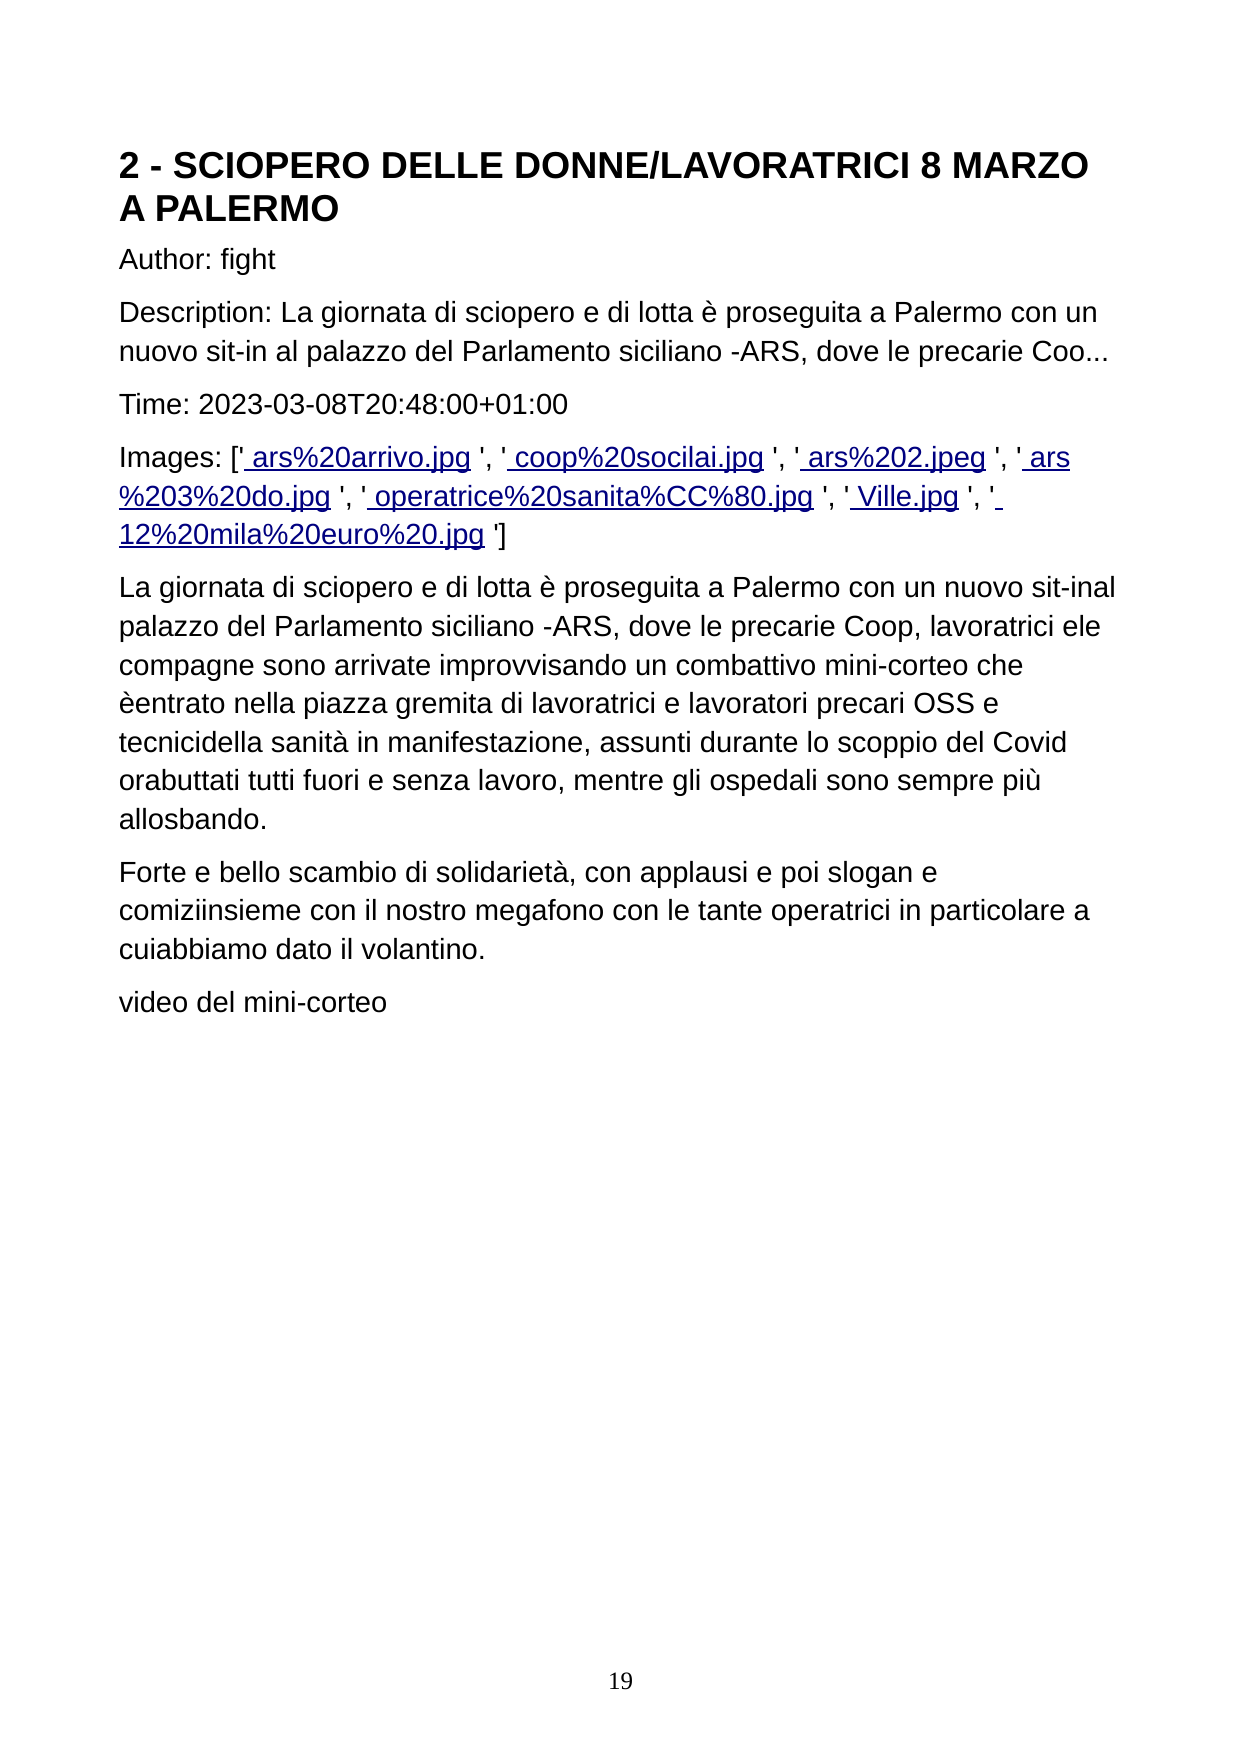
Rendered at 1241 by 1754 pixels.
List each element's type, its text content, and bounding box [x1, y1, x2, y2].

text Description: La giornata di sciopero e di lotta è proseguita a Palermo con un nuovo sit-in al palazzo del Parlamento siciliano -ARS, dove le precarie Coo... [118, 295, 1122, 367]
subtitle 2 - SCIOPERO DELLE DONNE/LAVORATRICI 8 MARZO A PALERMO [118, 143, 1122, 230]
text Time: 2023-03-08T20:48:00+01:00 [118, 387, 1122, 421]
text video del mini-corteo [118, 985, 1122, 1018]
text Author: fight [118, 242, 1122, 276]
text Images: [' ars%20arrivo.jpg ', ' coop%20socilai.jpg ', ' ars%202.jpeg ', ' ars%203%20do.jpg ', ' operatrice%20sanita%CC%80.jpg ', ' Ville.jpg ', ' 12%20mila%20euro%20.jpg '] [118, 440, 1122, 551]
text Forte e bello scambio di solidarietà, con applausi e poi slogan e comiziinsieme con il nostro megafono con le tante operatrici in particolare a cuiabbiamo dato il volantino. [118, 855, 1122, 965]
text La giornata di sciopero e di lotta è proseguita a Palermo con un nuovo sit-inal palazzo del Parlamento siciliano -ARS, dove le precarie Coop, lavoratrici ele compagne sono arrivate improvvisando un combattivo mini-corteo che èentrato nella piazza gremita di lavoratrici e lavoratori precari OSS e tecnicidella sanità in manifestazione, assunti durante lo scoppio del Covid orabuttati tutti fuori e senza lavoro, mentre gli ospedali sono sempre più allosbando. [118, 570, 1122, 835]
